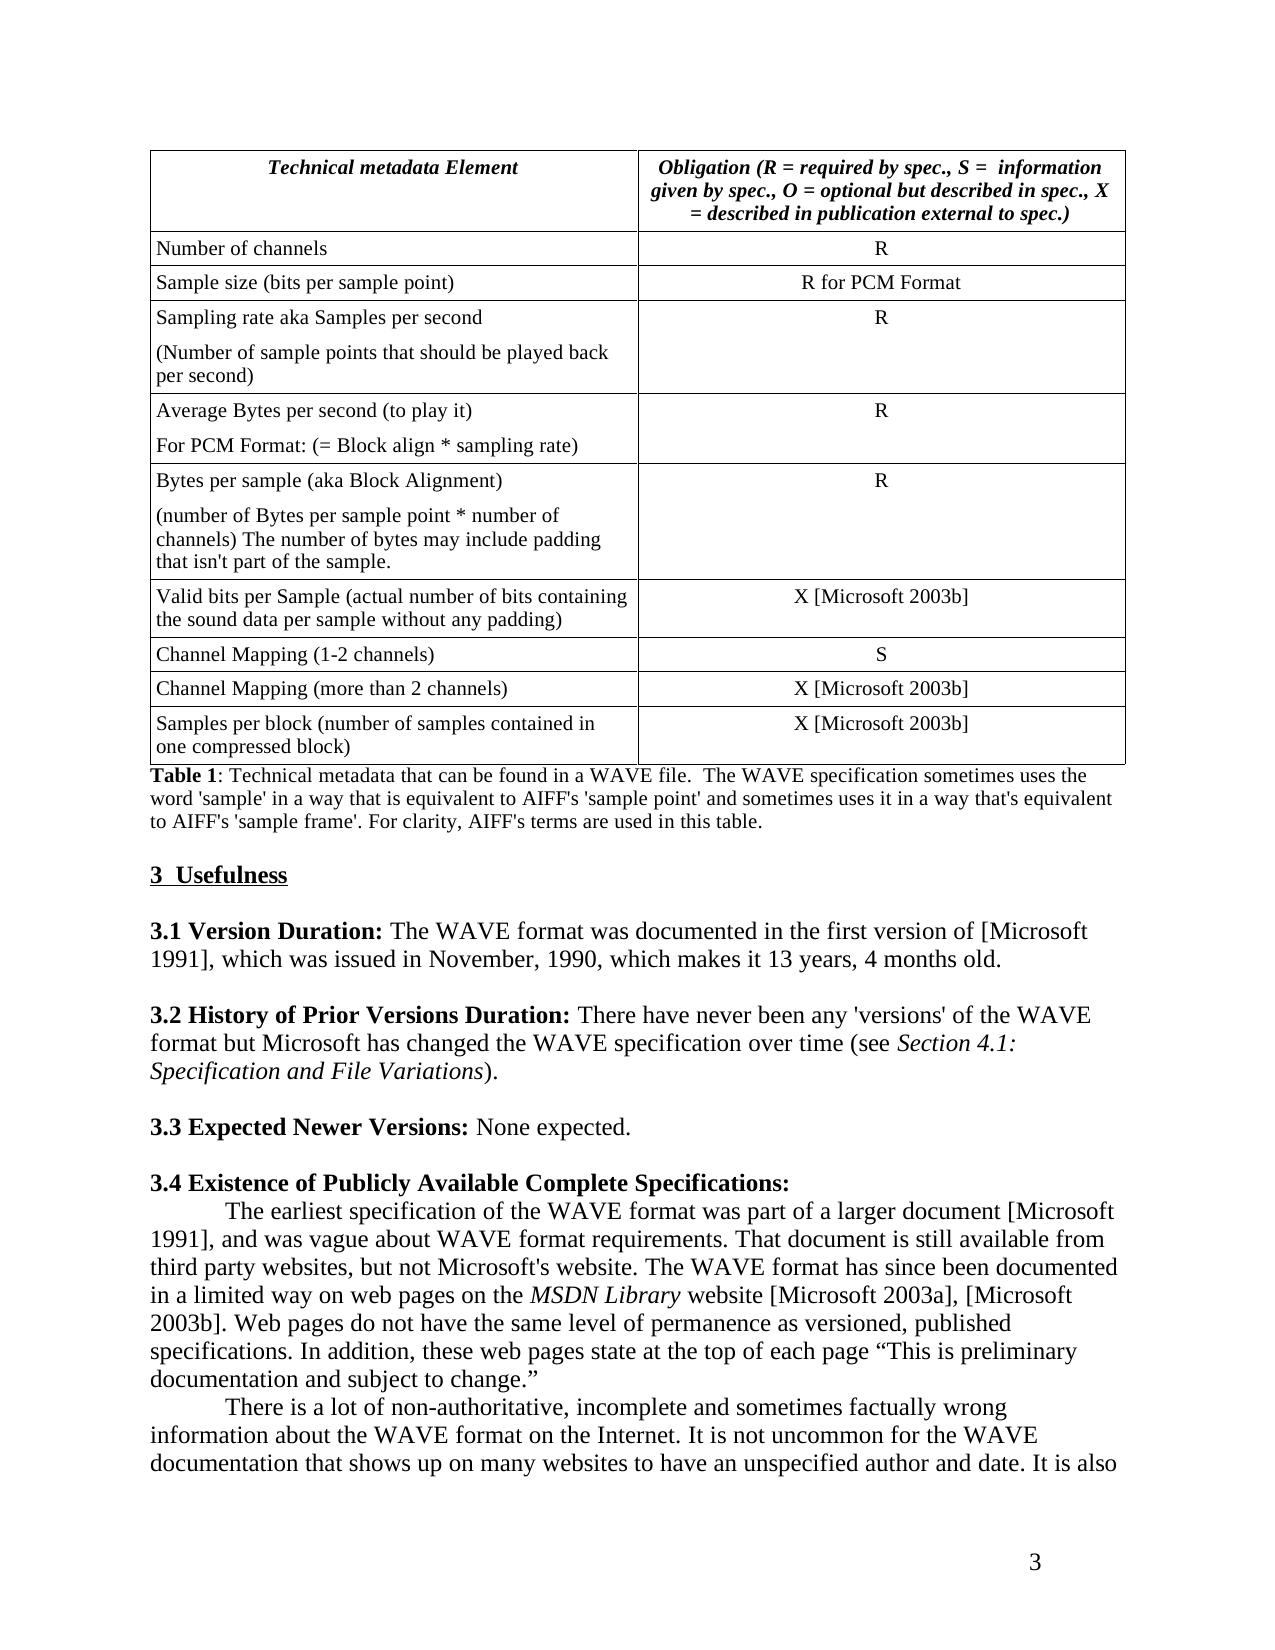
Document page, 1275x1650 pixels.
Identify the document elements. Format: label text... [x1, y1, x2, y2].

text There is a lot of non-authoritative, incomplete and sometimes factually wrong information about the WAVE format on the Internet. It is not uncommon for the WAVE documentation that shows up on many websites to have an unspecified author and date. It is also [150, 1393, 1125, 1477]
table_cell Average Bytes per second (to play it) For PCM Format: (= Block align * sampling rate) [151, 394, 637, 463]
table_cell Sample size (bits per sample point) [151, 266, 637, 300]
table_cell R [639, 464, 1125, 579]
text 3.1 Version Duration: The WAVE format was documented in the first version of [Microsoft 1991], which was issued in November, 1990, which makes it 13 years, 4 months old. [150, 917, 1125, 973]
table_cell Valid bits per Sample (actual number of bits containing the sound data per sample without any padding) [151, 580, 637, 637]
table_cell X [Microsoft 2003b] [639, 707, 1125, 764]
table_cell Bytes per sample (aka Block Alignment) (number of Bytes per sample point * number of channels) The number of bytes may include padding that isn't part of the sample. [151, 464, 637, 579]
table_header Technical metadata Element [151, 151, 637, 231]
table_cell X [Microsoft 2003b] [639, 580, 1125, 637]
text 3.3 Expected Newer Versions: None expected. [150, 1113, 1125, 1141]
text 3.4 Existence of Publicly Available Complete Specifications: [150, 1169, 1125, 1197]
table_cell R for PCM Format [639, 266, 1125, 300]
text The earliest specification of the WAVE format was part of a larger document [Microsoft 1991], and was vague about WAVE format requirements. That document is still available from third party websites, but not Microsoft's website. The WAVE format has since been documented in a limited way on web pages on the MSDN Library website [Microsoft 2003a], [Microsoft 2003b]. Web pages do not have the same level of permanence as versioned, published specifications. In addition, these web pages state at the top of each page “This is preliminary documentation and subject to change.” [150, 1197, 1125, 1393]
table_cell X [Microsoft 2003b] [639, 672, 1125, 706]
table_cell Channel Mapping (1-2 channels) [151, 638, 637, 671]
table_cell R [639, 394, 1125, 463]
table_cell Sampling rate aka Samples per second (Number of sample points that should be played back per second) [151, 301, 637, 393]
table_cell Channel Mapping (more than 2 channels) [151, 672, 637, 706]
table_cell Samples per block (number of samples contained in one compressed block) [151, 707, 637, 764]
text 3.2 History of Prior Versions Duration: There have never been any 'versions' of the WAVE format but Microsoft has changed the WAVE specification over time (see Section 4.1: Specification and File Variations). [150, 1001, 1125, 1085]
table_cell R [639, 301, 1125, 393]
table_cell S [639, 638, 1125, 671]
table_header Obligation (R = required by spec., S = information given by spec., O = optional but described in spec., X = described in publication external to spec.) [639, 151, 1125, 231]
table_cell R [639, 232, 1125, 265]
text Table 1: Technical metadata that can be found in a WAVE file. The WAVE specification sometimes uses the word 'sample' in a way that is equivalent to AIFF's 'sample point' and sometimes uses it in a way that's equivalent to AIFF's 'sample frame'. For clarity, AIFF's terms are used in this table. [150, 765, 1125, 833]
subtitle 3 Usefulness [150, 861, 1125, 889]
table_cell Number of channels [151, 232, 637, 265]
